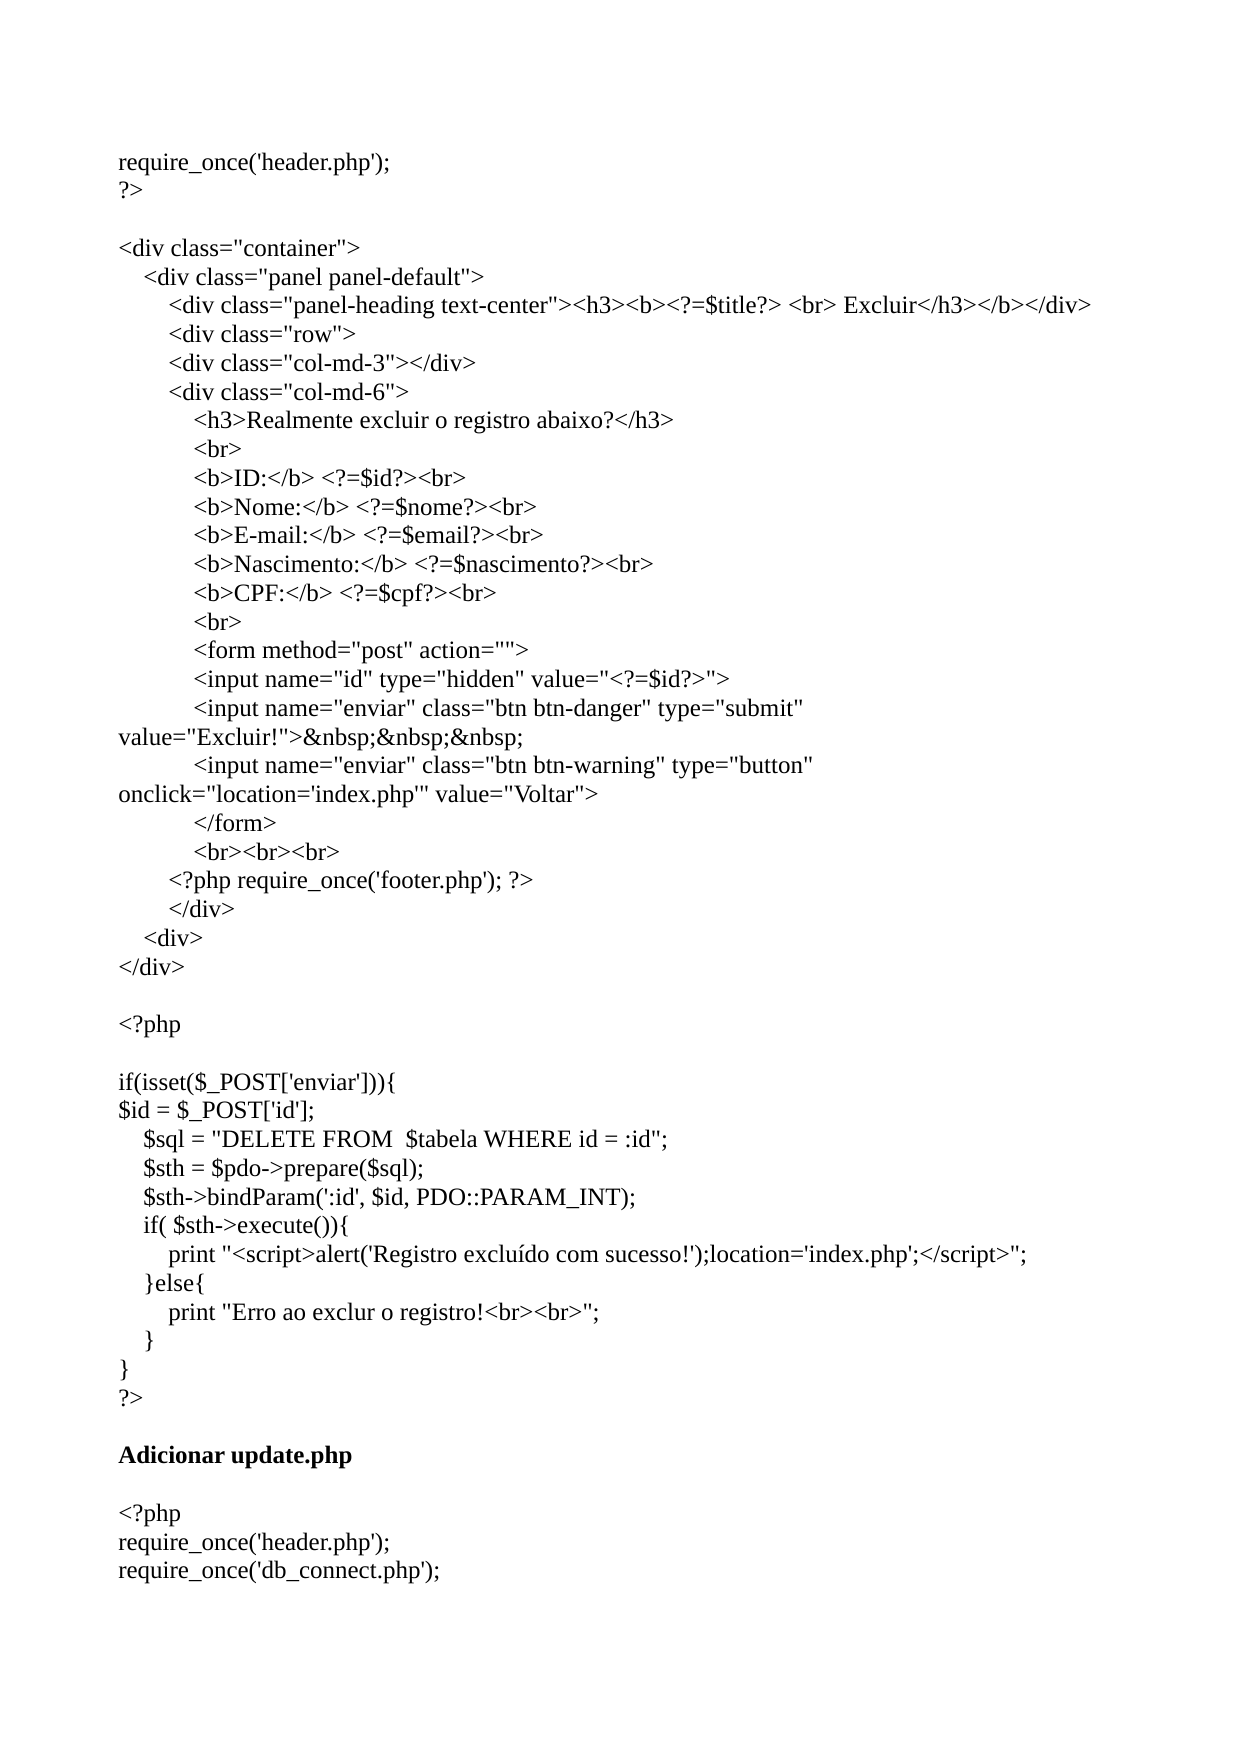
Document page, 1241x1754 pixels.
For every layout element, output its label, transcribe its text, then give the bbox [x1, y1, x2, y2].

text require_once('header.php'); [118, 147, 1122, 176]
text <input name="enviar" class="btn btn-danger" type="submit" value="Excluir!">&nbsp;&nbsp;&nbsp; [118, 693, 1122, 751]
text <form method="post" action=""> [118, 636, 1122, 664]
text $sql = "DELETE FROM $tabela WHERE id = :id"; [118, 1124, 1122, 1153]
text <br> [118, 434, 1122, 463]
text $sth->bindParam(':id', $id, PDO::PARAM_INT); [118, 1182, 1122, 1211]
text require_once('db_connect.php'); [118, 1556, 1122, 1584]
text ?> [118, 176, 1122, 204]
text <div class="row"> [118, 319, 1122, 348]
text <input name="id" type="hidden" value="<?=$id?>"> [118, 664, 1122, 693]
text require_once('header.php'); [118, 1527, 1122, 1556]
text <b>E-mail:</b> <?=$email?><br> [118, 521, 1122, 549]
text }else{ [118, 1268, 1122, 1297]
text <h3>Realmente excluir o registro abaixo?</h3> [118, 406, 1122, 434]
text <b>Nome:</b> <?=$nome?><br> [118, 492, 1122, 521]
text <div class="panel-heading text-center"><h3><b><?=$title?> <br> Excluir</h3></b></div> [118, 291, 1122, 319]
text </div> [118, 894, 1122, 923]
text <br><br><br> [118, 837, 1122, 866]
text } [118, 1354, 1122, 1383]
text } [118, 1326, 1122, 1354]
text if( $sth->execute()){ [118, 1211, 1122, 1239]
text print "<script>alert('Registro excluído com sucesso!');location='index.php';</script>"; [118, 1239, 1122, 1268]
text <b>Nascimento:</b> <?=$nascimento?><br> [118, 549, 1122, 578]
text <?php [118, 1498, 1122, 1527]
text $sth = $pdo->prepare($sql); [118, 1153, 1122, 1182]
text <div class="panel panel-default"> [118, 262, 1122, 291]
text <div class="col-md-6"> [118, 377, 1122, 406]
text <div class="col-md-3"></div> [118, 348, 1122, 377]
text <input name="enviar" class="btn btn-warning" type="button" onclick="location='index.php'" value="Voltar"> [118, 751, 1122, 808]
text <?php require_once('footer.php'); ?> [118, 866, 1122, 894]
text <div> [118, 923, 1122, 952]
text <div class="container"> [118, 233, 1122, 262]
text </form> [118, 808, 1122, 837]
text <?php [118, 1009, 1122, 1038]
text print "Erro ao exclur o registro!<br><br>"; [118, 1297, 1122, 1326]
text <br> [118, 607, 1122, 636]
text <b>CPF:</b> <?=$cpf?><br> [118, 578, 1122, 607]
text $id = $_POST['id']; [118, 1096, 1122, 1124]
text <b>ID:</b> <?=$id?><br> [118, 463, 1122, 492]
text ?> [118, 1383, 1122, 1412]
text Adicionar update.php [118, 1441, 1122, 1469]
text </div> [118, 952, 1122, 981]
text if(isset($_POST['enviar'])){ [118, 1067, 1122, 1096]
